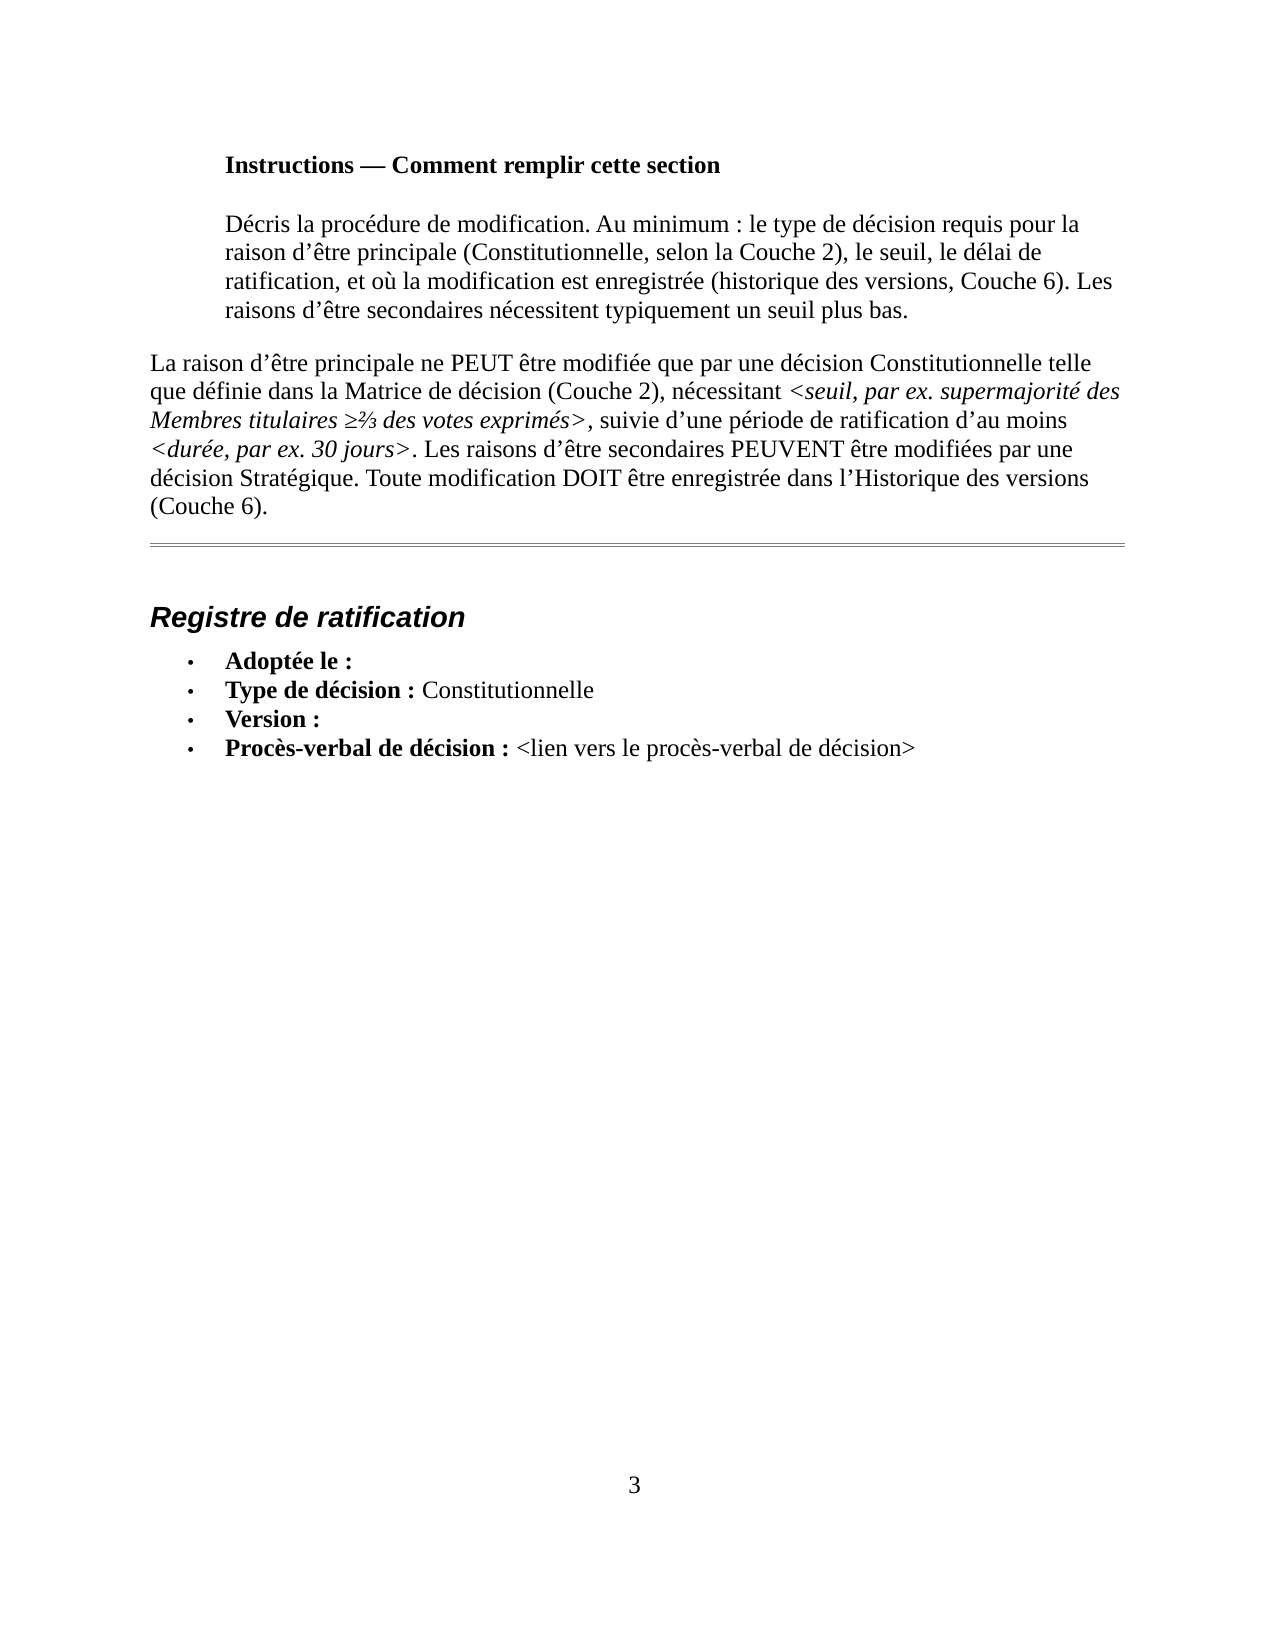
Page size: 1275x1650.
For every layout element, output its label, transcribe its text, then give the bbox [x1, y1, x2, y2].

list Procès-verbal de décision : <lien vers le procès-verbal de décision> [187, 733, 1125, 761]
list Version : [187, 704, 1125, 733]
text Décris la procédure de modification. Au minimum : le type de décision requis pour la raison d’être principale (Constitutionnelle, selon la Couche 2), le seuil, le délai de ratification, et où la modification est enregistrée (historique des versions, Couche 6). Les raisons d’être secondaires nécessitent typiquement un seuil plus bas. [225, 209, 1125, 324]
list Adoptée le : [187, 646, 1125, 675]
text La raison d’être principale ne PEUT être modifiée que par une décision Constitutionnelle telle que définie dans la Matrice de décision (Couche 2), nécessitant <seuil, par ex. supermajorité des Membres titulaires ≥⅔ des votes exprimés>, suivie d’une période de ratification d’au moins <durée, par ex. 30 jours>. Les raisons d’être secondaires PEUVENT être modifiées par une décision Stratégique. Toute modification DOIT être enregistrée dans l’Historique des versions (Couche 6). [150, 348, 1125, 520]
subtitle Registre de ratification [150, 600, 1125, 634]
text Instructions — Comment remplir cette section [225, 150, 1125, 179]
list Type de décision : Constitutionnelle [187, 675, 1125, 704]
